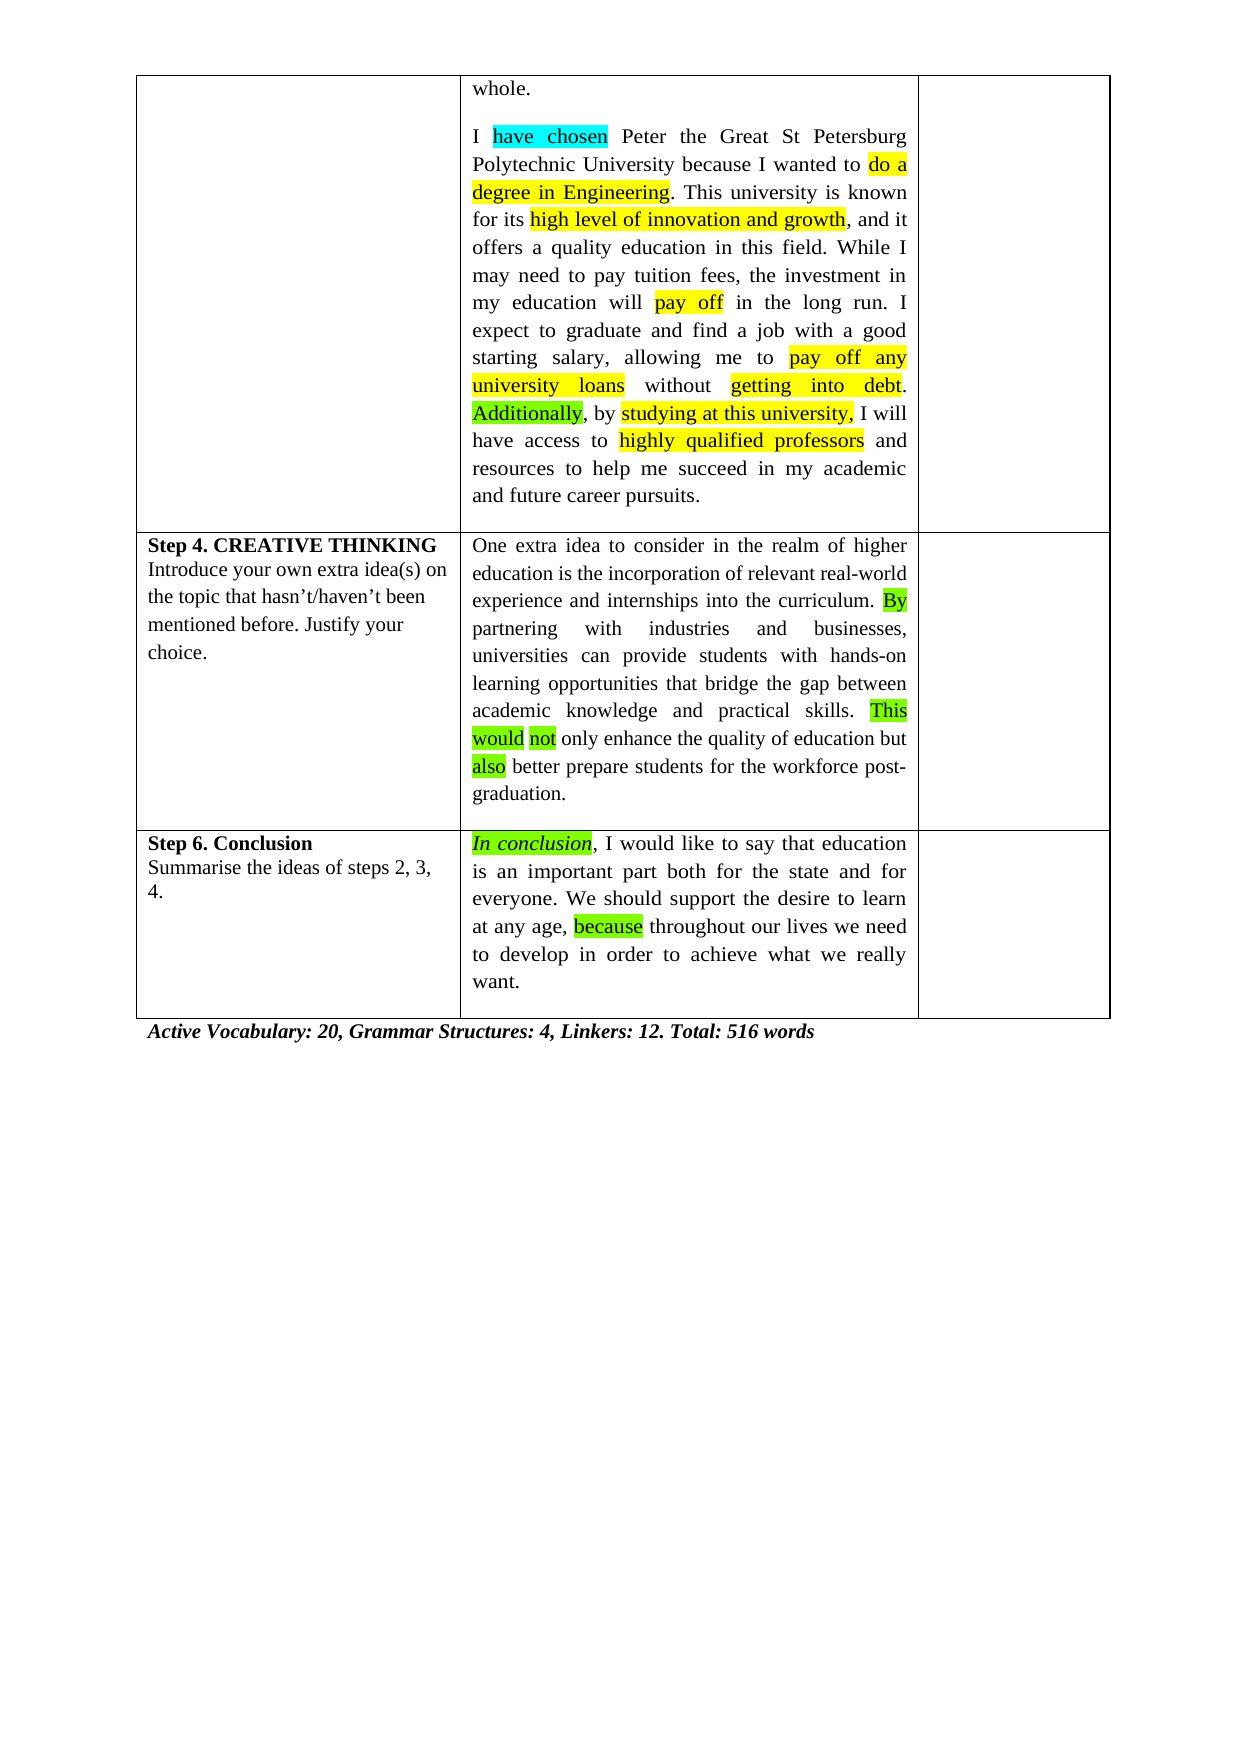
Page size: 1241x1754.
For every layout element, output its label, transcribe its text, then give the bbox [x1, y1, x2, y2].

table_cell [137, 76, 460, 532]
table_cell Step 6. Conclusion Summarise the ideas of steps 2, 3, 4. [137, 831, 460, 1017]
table_cell [919, 533, 1109, 830]
table_cell [919, 76, 1109, 532]
table_cell whole. I have chosen Peter the Great St Petersburg Polytechnic University because I wanted to do a degree in Engineering. This university is known for its high level of innovation and growth, and it offers a quality education in this field. While I may need to pay tuition fees, the investment in my education will pay off in the long run. I expect to graduate and find a job with a good starting salary, allowing me to pay off any university loans without getting into debt. Additionally, by studying at this university, I will have access to highly qualified professors and resources to help me succeed in my academic and future career pursuits. [461, 76, 918, 532]
table_cell In conclusion, I would like to say that education is an important part both for the state and for everyone. We should support the desire to learn at any age, because throughout our lives we need to develop in order to achieve what we really want. [461, 831, 918, 1017]
table_cell One extra idea to consider in the realm of higher education is the incorporation of relevant real-world experience and internships into the curriculum. By partnering with industries and businesses, universities can provide students with hands-on learning opportunities that bridge the gap between academic knowledge and practical skills. This would not only enhance the quality of education but also better prepare students for the workforce post-graduation. [461, 533, 918, 830]
text Active Vocabulary: 20, Grammar Structures: 4, Linkers: 12. Total: 516 words [148, 1018, 1165, 1043]
table_cell Step 4. CREATIVE THINKING Introduce your own extra idea(s) on the topic that hasn’t/haven’t been mentioned before. Justify your choice. [137, 533, 460, 830]
table_cell [919, 831, 1109, 1017]
